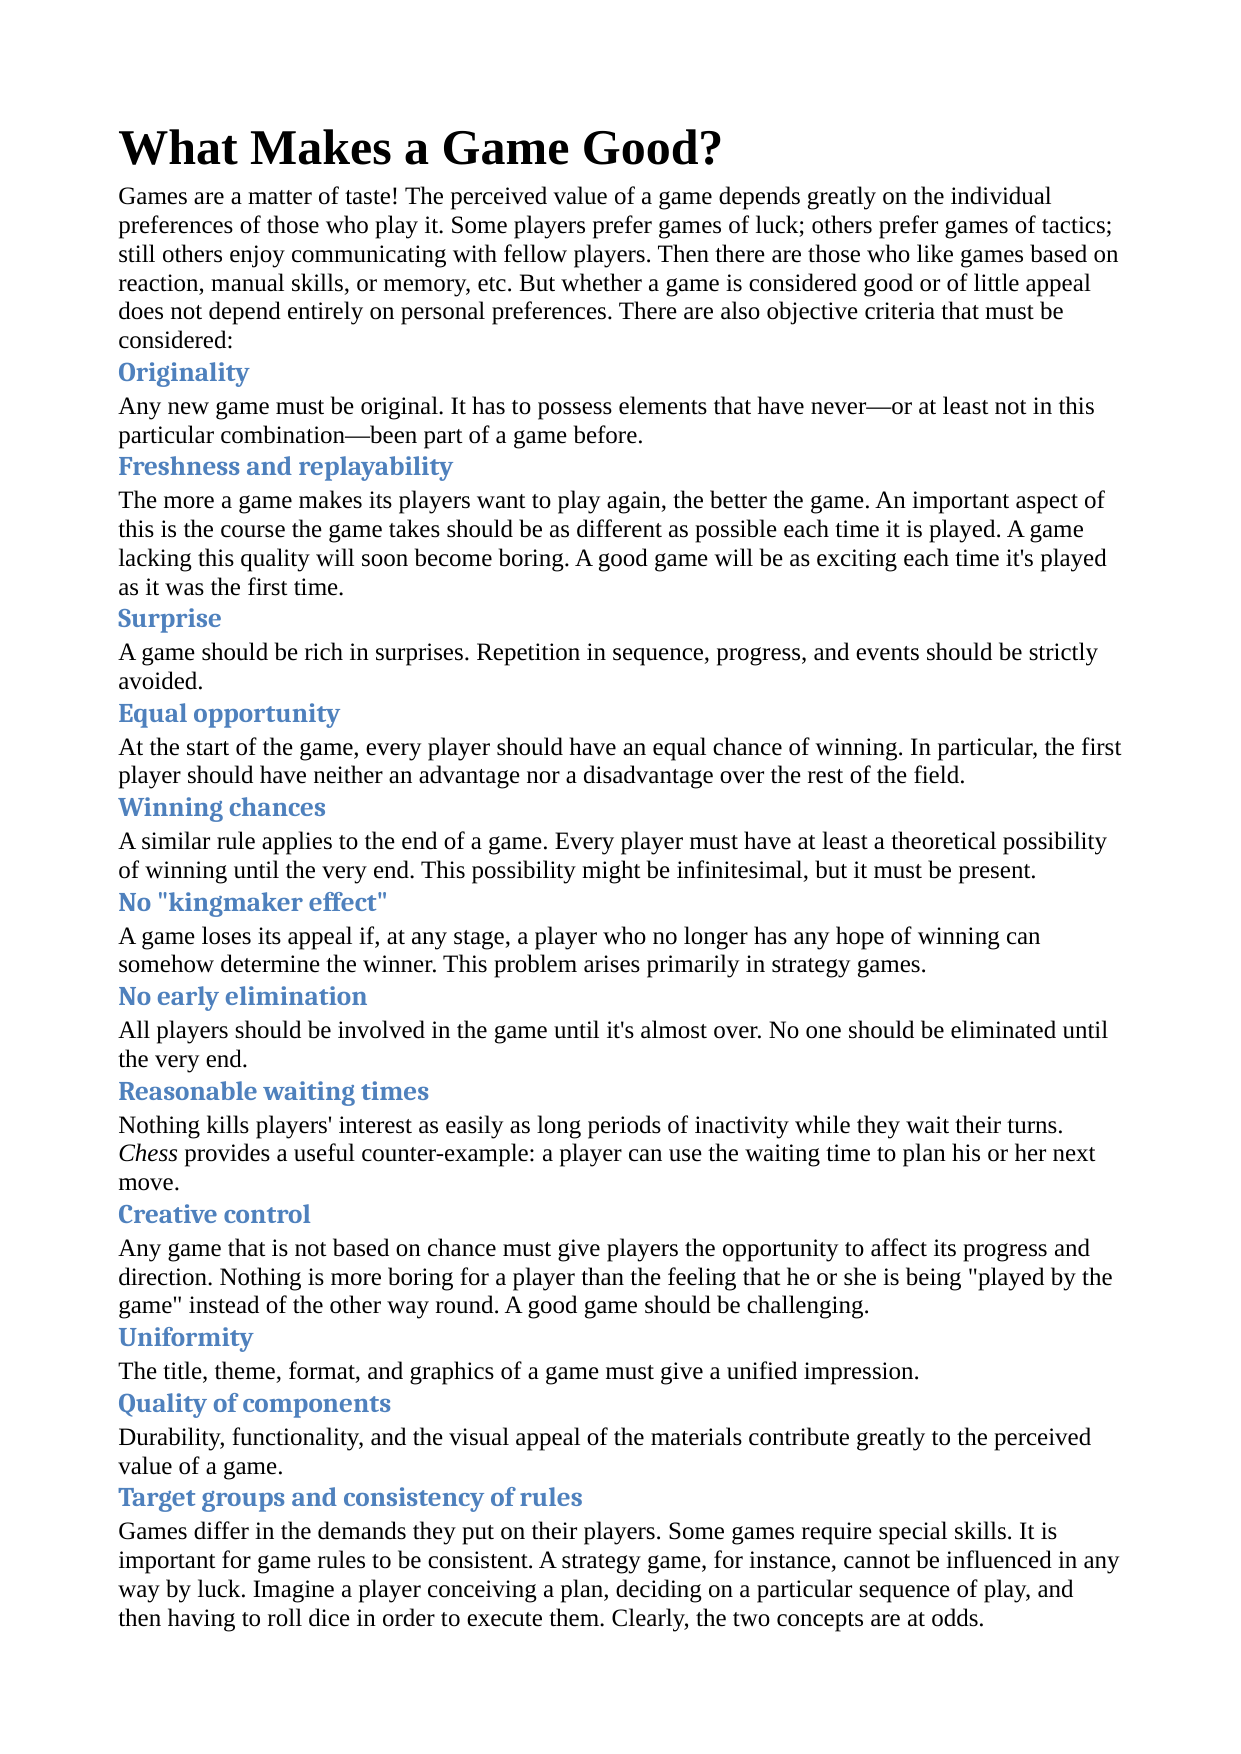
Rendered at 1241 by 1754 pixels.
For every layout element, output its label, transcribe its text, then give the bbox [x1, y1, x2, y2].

text Any game that is not based on chance must give players the opportunity to affect its progress and direction. Nothing is more boring for a player than the feeling that he or she is being "played by the game" instead of the other way round. A good game should be challenging. [118, 1233, 1122, 1319]
subtitle Surprise [118, 603, 1122, 634]
text At the start of the game, every player should have an equal chance of winning. In particular, the first player should have neither an advantage nor a disadvantage over the rest of the field. [118, 732, 1122, 789]
text Games are a matter of taste! The perceived value of a game depends greatly on the individual preferences of those who play it. Some players prefer games of luck; others prefer games of tactics; still others enjoy communicating with fellow players. Then there are those who like games based on reaction, manual skills, or memory, etc. But whether a game is considered good or of little appeal does not depend entirely on personal preferences. There are also objective criteria that must be considered: [118, 181, 1122, 354]
subtitle Winning chances [118, 792, 1122, 823]
text A game should be rich in surprises. Repetition in sequence, progress, and events should be strictly avoided. [118, 637, 1122, 695]
subtitle Freshness and replayability [118, 451, 1122, 482]
text Games differ in the demands they put on their players. Some games require special skills. It is important for game rules to be consistent. A strategy game, for instance, cannot be influenced in any way by luck. Imagine a player conceiving a plan, deciding on a particular sequence of play, and then having to roll dice in order to execute them. Clearly, the two concepts are at odds. [118, 1516, 1122, 1631]
subtitle Uniformity [118, 1322, 1122, 1353]
text A game loses its appeal if, at any stage, a player who no longer has any hope of winning can somehow determine the winner. This problem arises primarily in strategy games. [118, 921, 1122, 978]
text The more a game makes its players want to play again, the better the game. An important aspect of this is the course the game takes should be as different as possible each time it is played. A game lacking this quality will soon become boring. A good game will be as exciting each time it's played as it was the first time. [118, 485, 1122, 600]
subtitle No early elimination [118, 981, 1122, 1012]
text A similar rule applies to the end of a game. Every player must have at least a theoretical possibility of winning until the very end. This possibility might be infinitesimal, but it must be present. [118, 826, 1122, 884]
subtitle Equal opportunity [118, 698, 1122, 729]
text The title, theme, format, and graphics of a game must give a unified impression. [118, 1356, 1122, 1385]
subtitle Target groups and consistency of rules [118, 1482, 1122, 1513]
subtitle Originality [118, 357, 1122, 388]
text Durability, functionality, and the visual appeal of the materials contribute greatly to the perceived value of a game. [118, 1422, 1122, 1479]
text Any new game must be original. It has to possess elements that have never—or at least not in this particular combination—been part of a game before. [118, 391, 1122, 448]
subtitle No "kingmaker effect" [118, 887, 1122, 918]
text Nothing kills players' interest as easily as long periods of inactivity while they wait their turns. Chess provides a useful counter-example: a player can use the waiting time to plan his or her next move. [118, 1110, 1122, 1196]
subtitle Creative control [118, 1199, 1122, 1230]
text All players should be involved in the game until it's almost over. No one should be eliminated until the very end. [118, 1015, 1122, 1073]
text What Makes a Game Good? [118, 118, 1122, 176]
subtitle Quality of components [118, 1388, 1122, 1419]
subtitle Reasonable waiting times [118, 1076, 1122, 1107]
